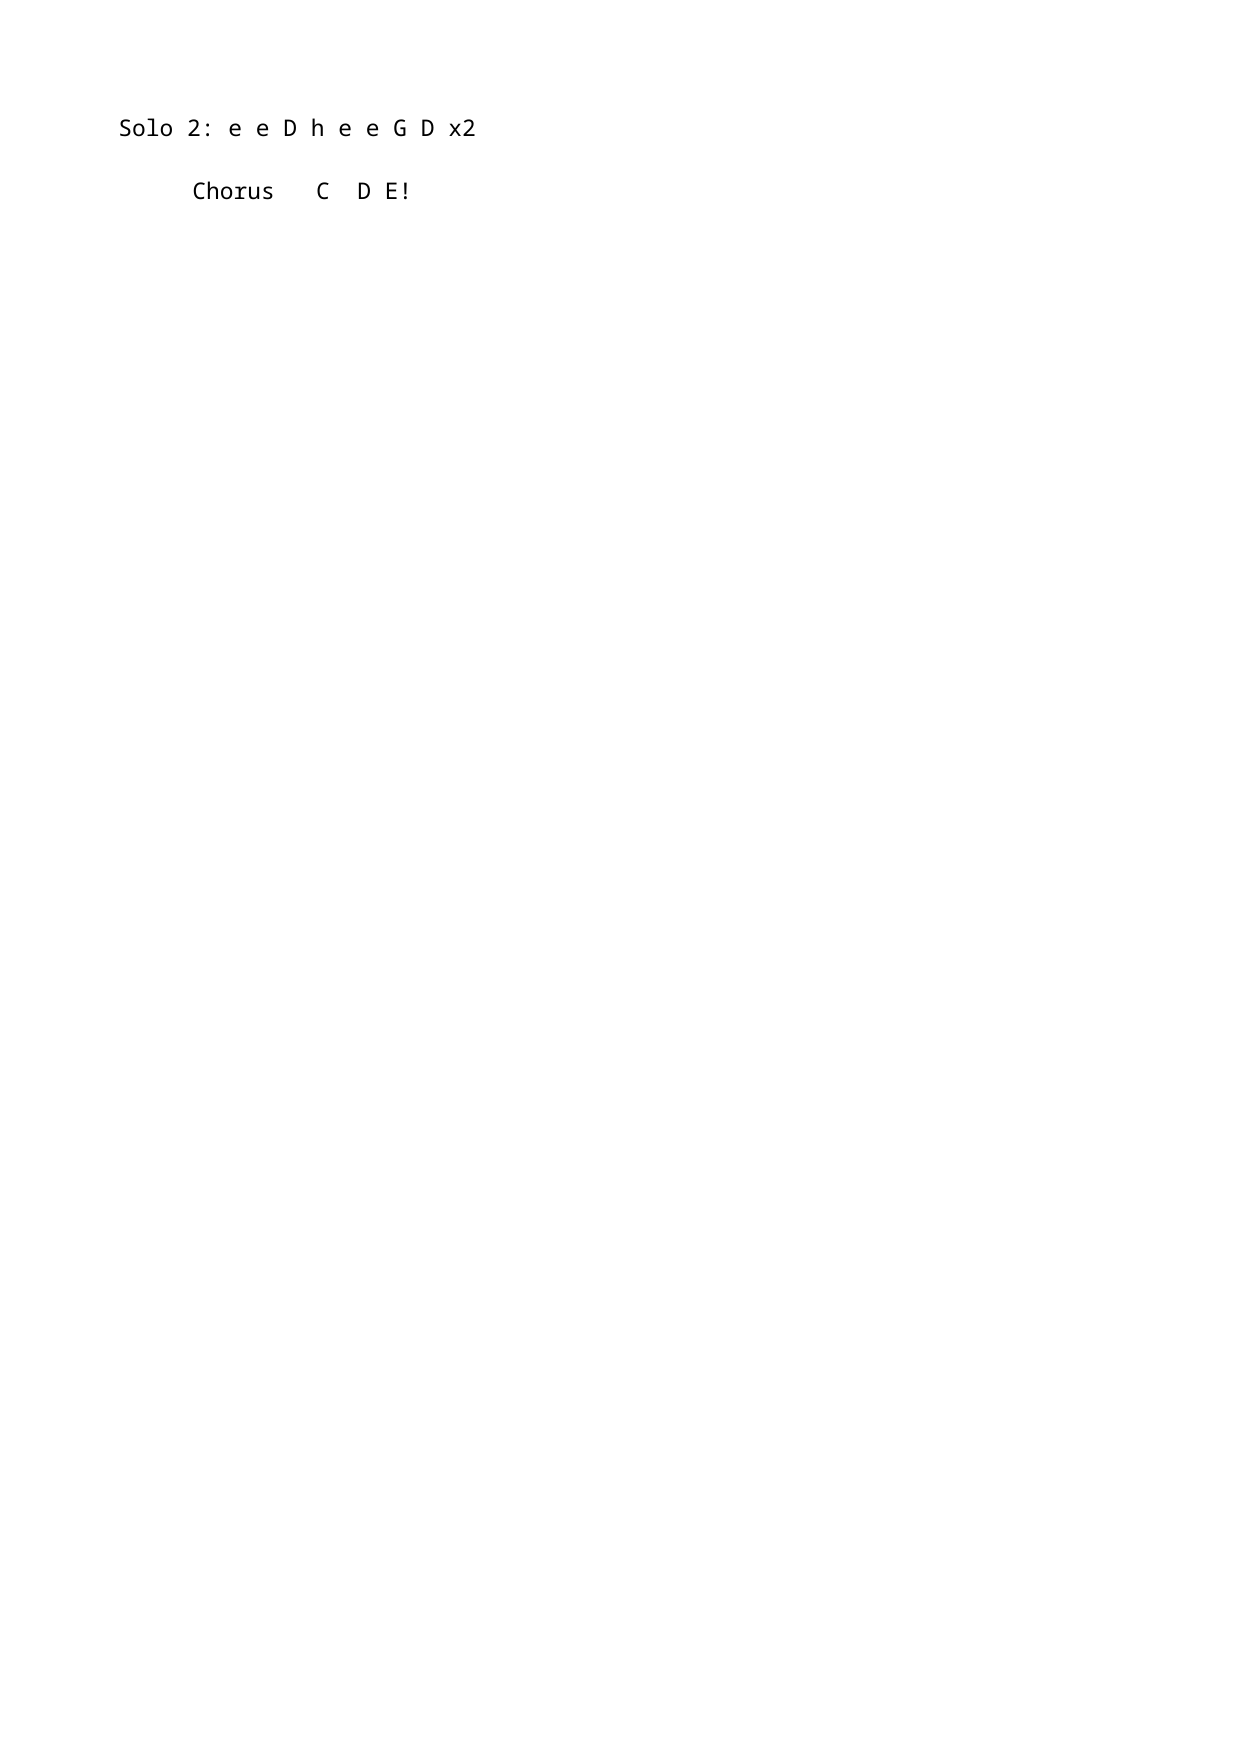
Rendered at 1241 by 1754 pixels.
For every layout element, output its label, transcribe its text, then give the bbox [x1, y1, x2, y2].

text Solo 2: e e D h e e G D x2 Chorus C D E! [118, 81, 1122, 292]
